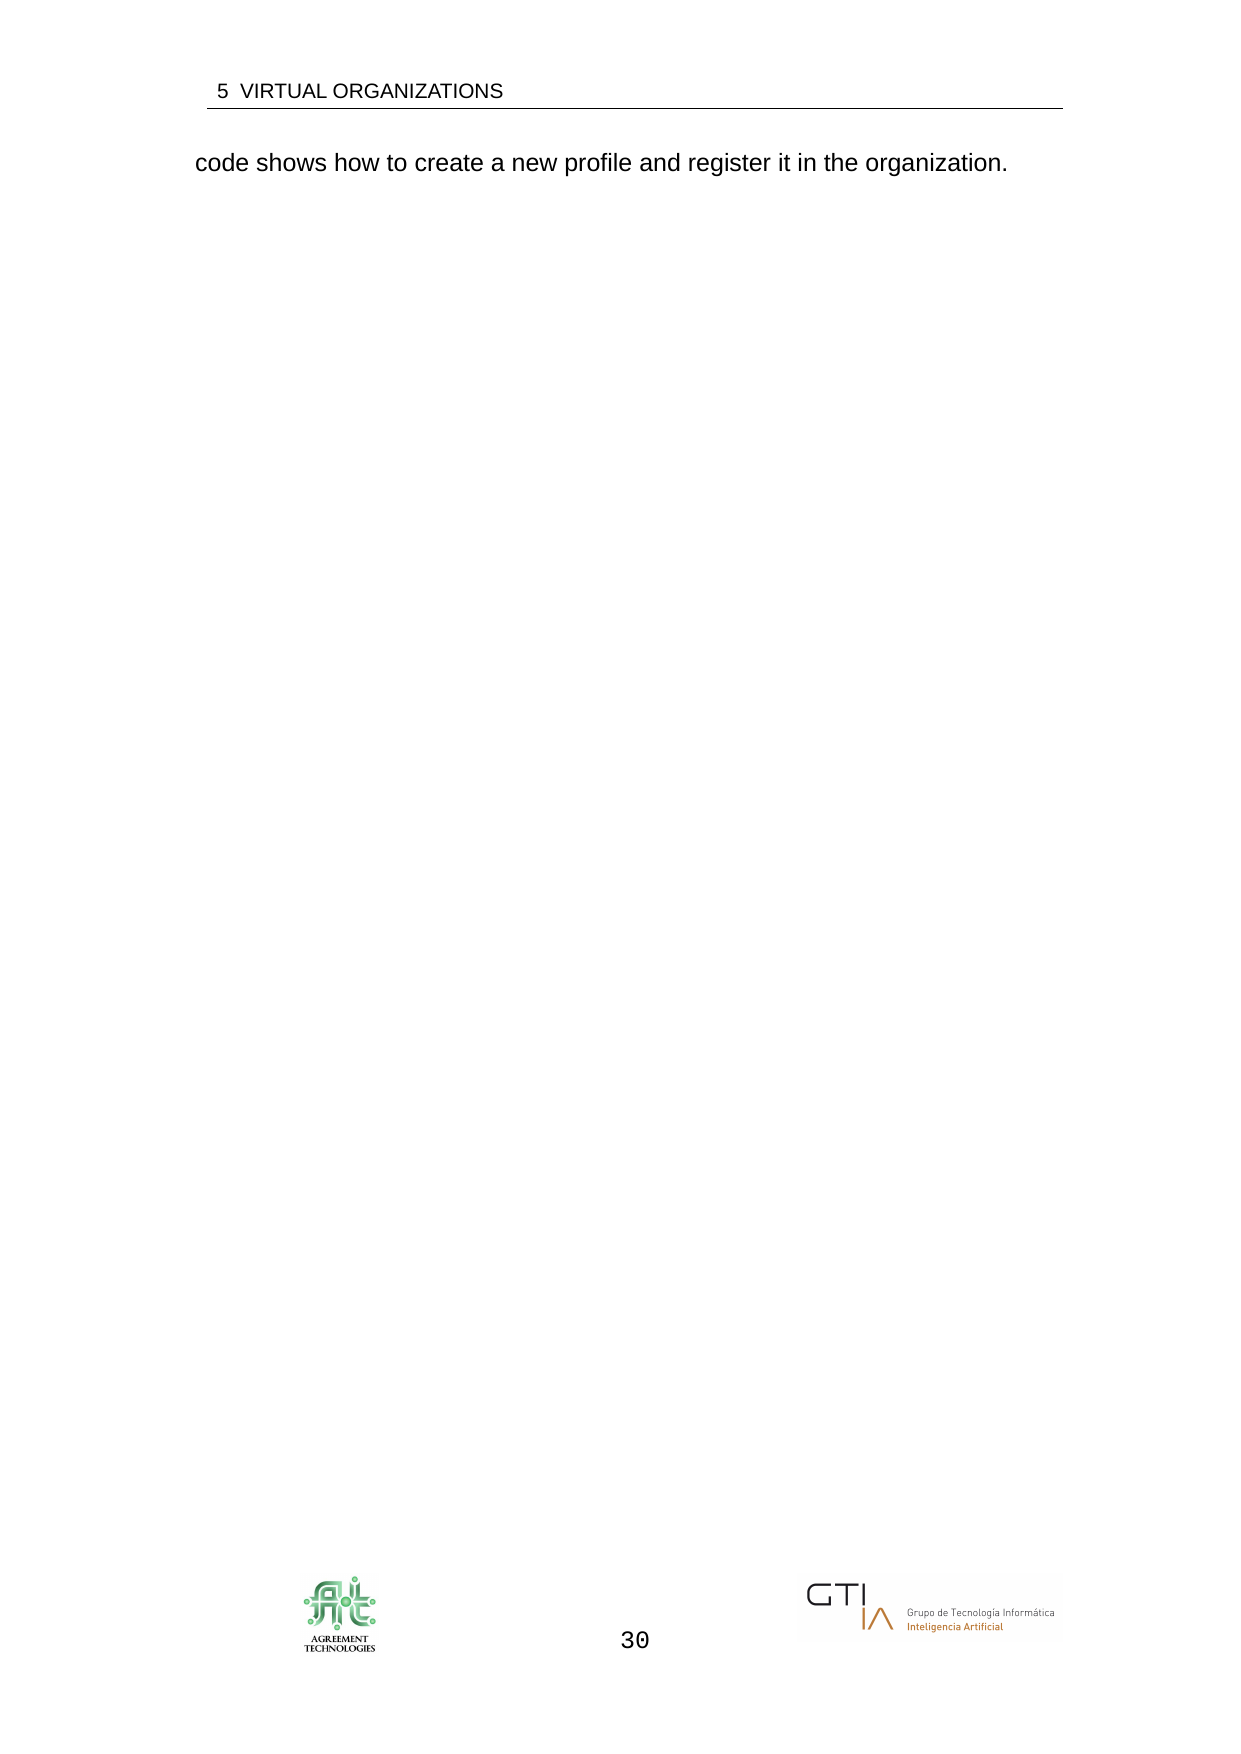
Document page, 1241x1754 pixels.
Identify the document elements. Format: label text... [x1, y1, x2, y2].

text code shows how to create a new profile and register it in the organization. [195, 148, 1063, 176]
picture [299, 1573, 380, 1657]
picture [797, 1573, 1063, 1642]
